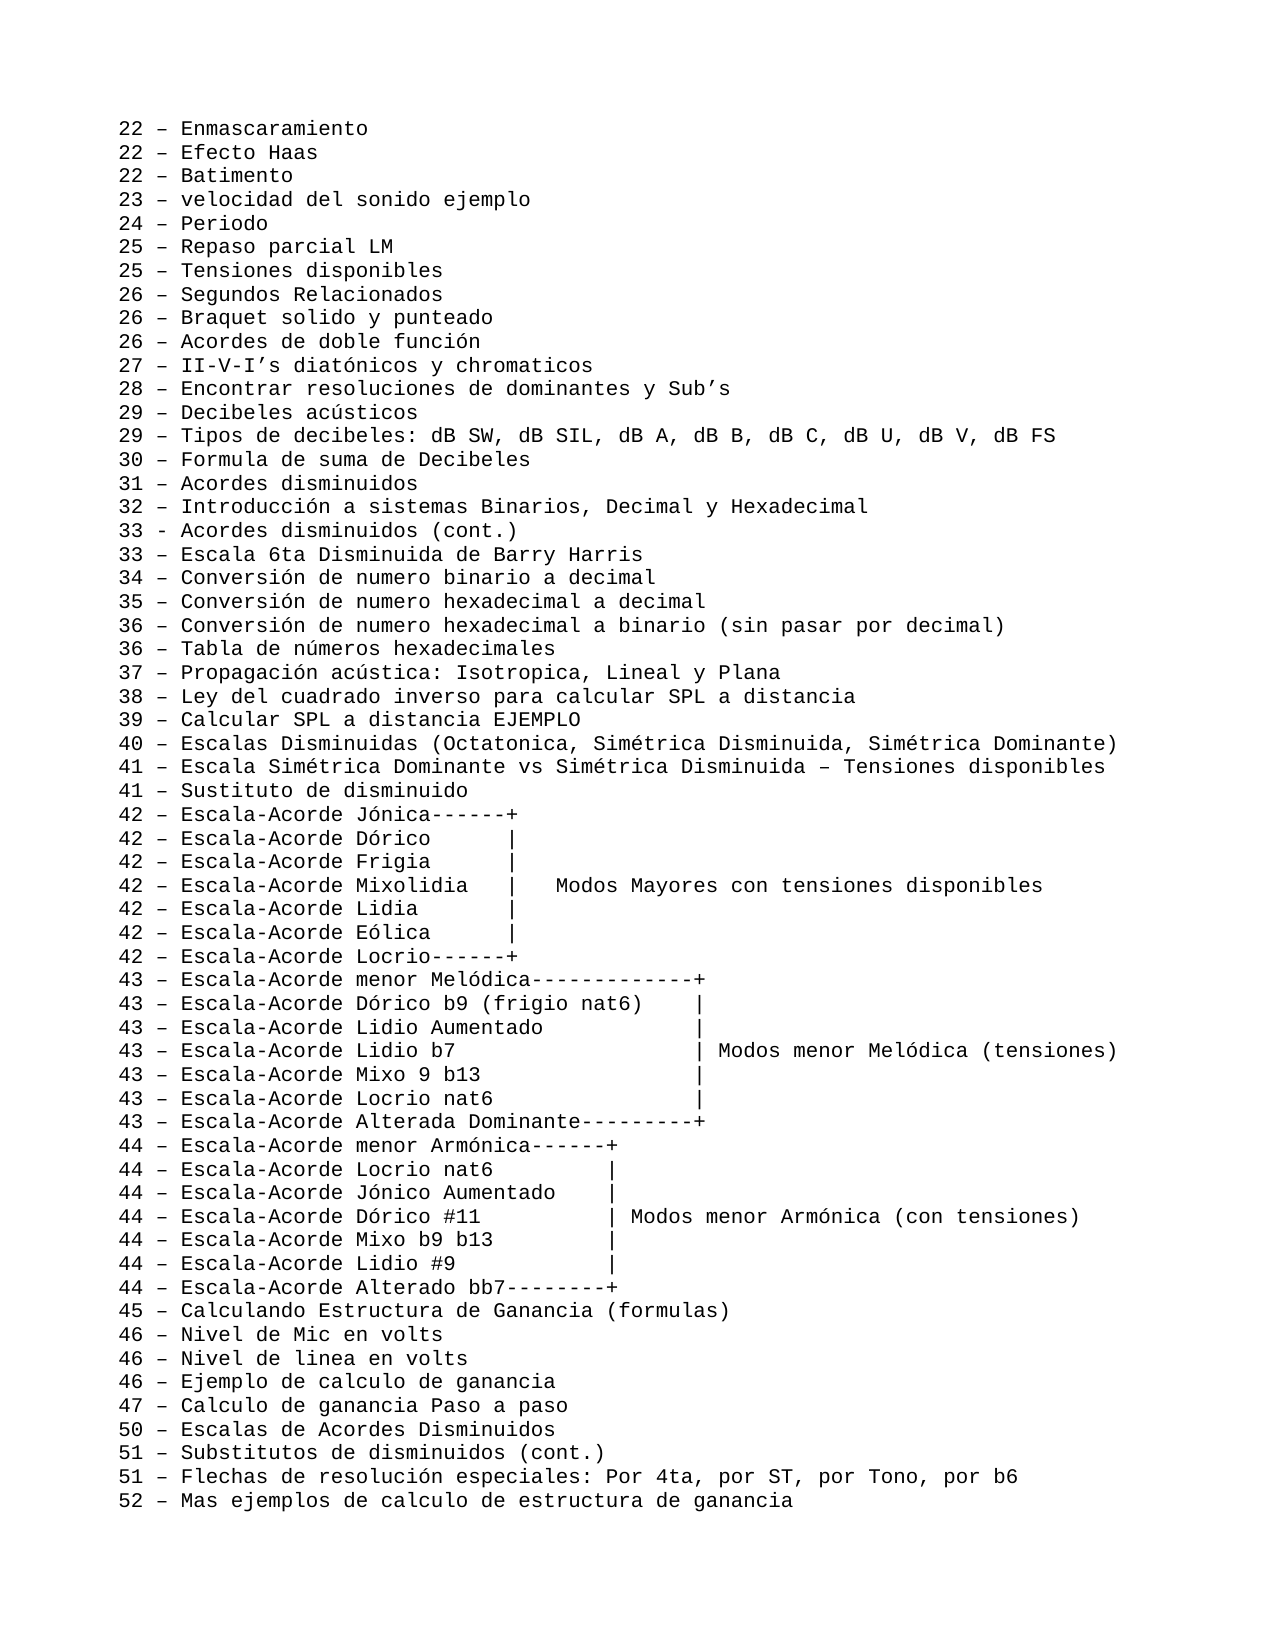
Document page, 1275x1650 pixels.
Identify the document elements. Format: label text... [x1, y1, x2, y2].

text 47 – Calculo de ganancia Paso a paso [118, 1395, 1157, 1419]
text 29 – Tipos de decibeles: dB SW, dB SIL, dB A, dB B, dB C, dB U, dB V, dB FS [118, 426, 1157, 449]
text 42 – Escala-Acorde Locrio------+ [118, 946, 1157, 969]
text 25 – Repaso parcial LM [118, 236, 1157, 260]
text 46 – Ejemplo de calculo de ganancia [118, 1371, 1157, 1395]
text 43 – Escala-Acorde Alterada Dominante---------+ [118, 1111, 1157, 1135]
text 43 – Escala-Acorde Mixo 9 b13 | [118, 1064, 1157, 1088]
text 43 – Escala-Acorde Lidio b7 | Modos menor Melódica (tensiones) [118, 1040, 1157, 1064]
text 27 – II-V-I’s diatónicos y chromaticos [118, 354, 1157, 378]
text 43 – Escala-Acorde Locrio nat6 | [118, 1088, 1157, 1111]
text 43 – Escala-Acorde Dórico b9 (frigio nat6) | [118, 993, 1157, 1017]
text 22 – Batimento [118, 165, 1157, 189]
text 45 – Calculando Estructura de Ganancia (formulas) [118, 1300, 1157, 1324]
text 22 – Efecto Haas [118, 142, 1157, 165]
text 41 – Sustituto de disminuido [118, 780, 1157, 804]
text 36 – Conversión de numero hexadecimal a binario (sin pasar por decimal) [118, 615, 1157, 638]
text 46 – Nivel de linea en volts [118, 1348, 1157, 1371]
text 42 – Escala-Acorde Mixolidia | Modos Mayores con tensiones disponibles [118, 875, 1157, 898]
text 26 – Braquet solido y punteado [118, 307, 1157, 331]
text 44 – Escala-Acorde Mixo b9 b13 | [118, 1229, 1157, 1253]
text 31 – Acordes disminuidos [118, 473, 1157, 496]
text 28 – Encontrar resoluciones de dominantes y Sub’s [118, 378, 1157, 402]
text 29 – Decibeles acústicos [118, 402, 1157, 426]
text 36 – Tabla de números hexadecimales [118, 638, 1157, 662]
text 26 – Acordes de doble función [118, 331, 1157, 354]
text 50 – Escalas de Acordes Disminuidos [118, 1419, 1157, 1442]
text 46 – Nivel de Mic en volts [118, 1324, 1157, 1348]
text 33 – Escala 6ta Disminuida de Barry Harris [118, 544, 1157, 567]
text 33 - Acordes disminuidos (cont.) [118, 520, 1157, 544]
text 30 – Formula de suma de Decibeles [118, 449, 1157, 473]
text 52 – Mas ejemplos de calculo de estructura de ganancia [118, 1489, 1157, 1513]
text 23 – velocidad del sonido ejemplo [118, 189, 1157, 213]
text 25 – Tensiones disponibles [118, 260, 1157, 284]
text 40 – Escalas Disminuidas (Octatonica, Simétrica Disminuida, Simétrica Dominante) [118, 733, 1157, 757]
text 44 – Escala-Acorde menor Armónica------+ [118, 1135, 1157, 1158]
text 24 – Periodo [118, 213, 1157, 236]
text 51 – Flechas de resolución especiales: Por 4ta, por ST, por Tono, por b6 [118, 1466, 1157, 1489]
text 42 – Escala-Acorde Lidia | [118, 898, 1157, 922]
text 22 – Enmascaramiento [118, 118, 1157, 142]
text 35 – Conversión de numero hexadecimal a decimal [118, 591, 1157, 615]
text 44 – Escala-Acorde Locrio nat6 | [118, 1158, 1157, 1182]
text 44 – Escala-Acorde Jónico Aumentado | [118, 1182, 1157, 1206]
text 32 – Introducción a sistemas Binarios, Decimal y Hexadecimal [118, 496, 1157, 520]
text 43 – Escala-Acorde Lidio Aumentado | [118, 1017, 1157, 1040]
text 43 – Escala-Acorde menor Melódica-------------+ [118, 969, 1157, 993]
text 34 – Conversión de numero binario a decimal [118, 567, 1157, 591]
text 51 – Substitutos de disminuidos (cont.) [118, 1442, 1157, 1466]
text 44 – Escala-Acorde Dórico #11 | Modos menor Armónica (con tensiones) [118, 1206, 1157, 1229]
text 44 – Escala-Acorde Lidio #9 | [118, 1253, 1157, 1277]
text 37 – Propagación acústica: Isotropica, Lineal y Plana [118, 662, 1157, 686]
text 38 – Ley del cuadrado inverso para calcular SPL a distancia [118, 686, 1157, 709]
text 39 – Calcular SPL a distancia EJEMPLO [118, 709, 1157, 733]
text 42 – Escala-Acorde Jónica------+ [118, 804, 1157, 827]
text 26 – Segundos Relacionados [118, 284, 1157, 307]
text 42 – Escala-Acorde Frigia | [118, 851, 1157, 875]
text 42 – Escala-Acorde Dórico | [118, 827, 1157, 851]
text 44 – Escala-Acorde Alterado bb7--------+ [118, 1277, 1157, 1300]
text 42 – Escala-Acorde Eólica | [118, 922, 1157, 946]
text 41 – Escala Simétrica Dominante vs Simétrica Disminuida – Tensiones disponibles [118, 757, 1157, 780]
